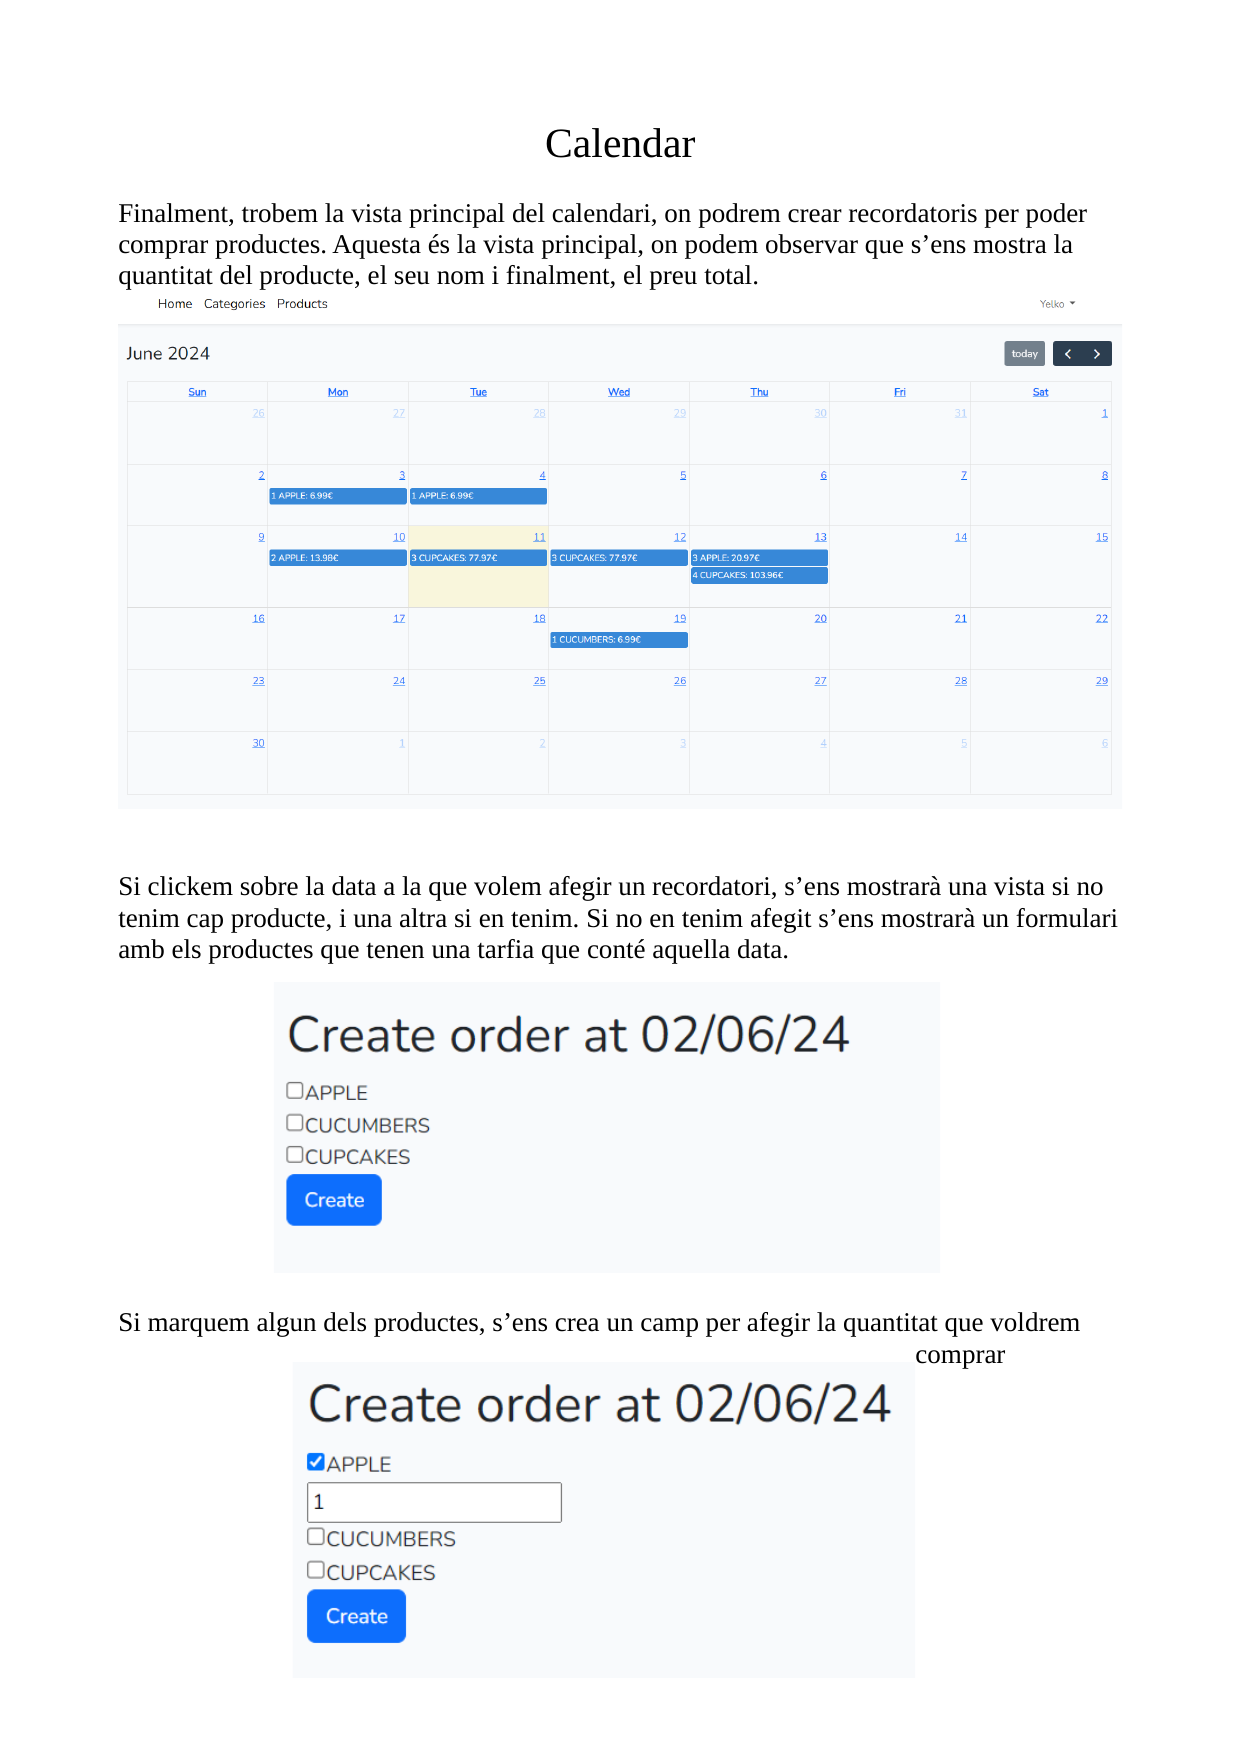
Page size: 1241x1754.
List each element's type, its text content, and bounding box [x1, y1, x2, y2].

picture [273, 982, 941, 1273]
text Finalment, trobem la vista principal del calendari, on podrem crear recordatoris per poder comprar productes. Aquesta és la vista principal, on podem observar que s’ens mostra la quantitat del producte, el seu nom i finalment, el preu total. [118, 197, 1122, 290]
text Si clickem sobre la data a la que volem afegir un recordatori, s’ens mostrarà una vista si no tenim cap producte, i una altra si en tenim. Si no en tenim afegit s’ens mostrarà un formulari amb els productes que tenen una tarfia que conté aquella data. [118, 871, 1122, 964]
picture [292, 1362, 916, 1678]
picture [118, 290, 1123, 809]
text Si marquem algun dels productes, s’ens crea un camp per afegir la quantitat que voldrem comprar [118, 1307, 1122, 1369]
text Calendar [118, 118, 1122, 166]
